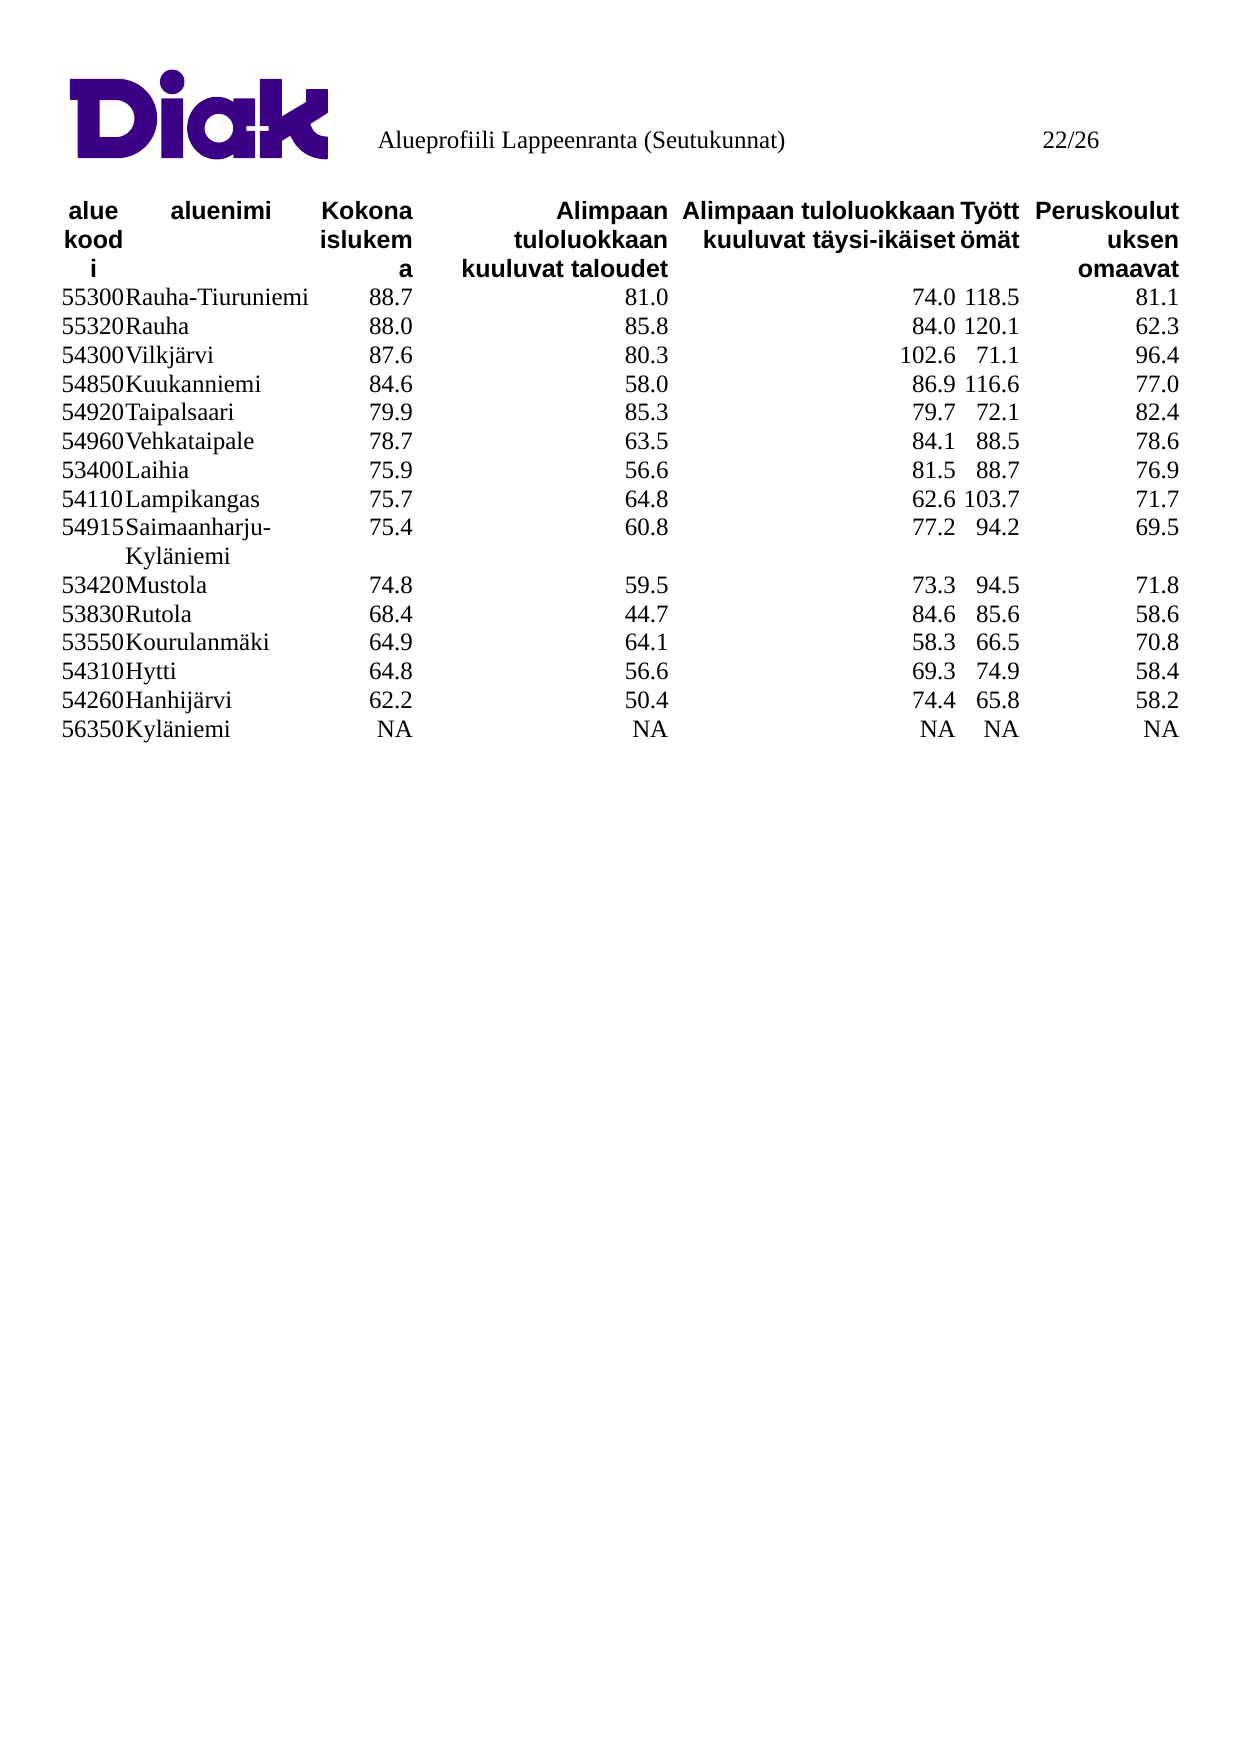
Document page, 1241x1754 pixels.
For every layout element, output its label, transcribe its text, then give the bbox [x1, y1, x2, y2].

table_cell 55300 [61, 283, 125, 311]
table_cell 71.8 [1019, 570, 1179, 599]
table_cell 58.4 [1019, 656, 1179, 685]
table_cell 53830 [61, 599, 125, 627]
table_cell 71.7 [1019, 484, 1179, 512]
table_cell 74.8 [317, 570, 413, 599]
table_cell 78.6 [1019, 426, 1179, 455]
table_cell 58.3 [668, 628, 956, 656]
table_cell 56.6 [413, 656, 668, 685]
table_cell 82.4 [1019, 398, 1179, 426]
table_cell 88.7 [956, 455, 1019, 484]
table_cell 96.4 [1019, 340, 1179, 369]
table_cell 69.3 [668, 656, 956, 685]
table_cell 58.2 [1019, 685, 1179, 714]
table_cell 64.8 [413, 484, 668, 512]
table_cell 58.6 [1019, 599, 1179, 627]
table_cell 62.6 [668, 484, 956, 512]
table_cell 60.8 [413, 513, 668, 570]
table_cell Kyläniemi [125, 714, 317, 742]
table_cell 103.7 [956, 484, 1019, 512]
table_cell 64.9 [317, 628, 413, 656]
table_cell Kourulanmäki [125, 628, 317, 656]
table_cell Vehkataipale [125, 426, 317, 455]
table_cell 84.0 [668, 311, 956, 340]
table_cell 88.5 [956, 426, 1019, 455]
table_cell 64.8 [317, 656, 413, 685]
table_cell 71.1 [956, 340, 1019, 369]
table_cell 62.2 [317, 685, 413, 714]
table_cell 85.8 [413, 311, 668, 340]
table_cell 59.5 [413, 570, 668, 599]
table_cell 44.7 [413, 599, 668, 627]
table_cell 80.3 [413, 340, 668, 369]
table_cell 84.1 [668, 426, 956, 455]
table_cell 85.3 [413, 398, 668, 426]
table_cell 54960 [61, 426, 125, 455]
table_cell 86.9 [668, 369, 956, 397]
table_cell Rauha [125, 311, 317, 340]
table_cell NA [668, 714, 956, 742]
table_cell 77.0 [1019, 369, 1179, 397]
table_cell Hytti [125, 656, 317, 685]
table_cell 58.0 [413, 369, 668, 397]
table_cell 75.4 [317, 513, 413, 570]
table_cell 54850 [61, 369, 125, 397]
table_cell NA [956, 714, 1019, 742]
table_cell 68.4 [317, 599, 413, 627]
table_cell 74.4 [668, 685, 956, 714]
table_cell NA [413, 714, 668, 742]
table_cell 118.5 [956, 283, 1019, 311]
table_cell 74.9 [956, 656, 1019, 685]
table_cell 84.6 [668, 599, 956, 627]
table_cell 70.8 [1019, 628, 1179, 656]
table_cell 64.1 [413, 628, 668, 656]
table_cell 81.5 [668, 455, 956, 484]
table_cell NA [1019, 714, 1179, 742]
table_cell 54915 [61, 513, 125, 570]
table_cell 79.9 [317, 398, 413, 426]
table_cell 88.0 [317, 311, 413, 340]
table_cell 87.6 [317, 340, 413, 369]
table_cell Laihia [125, 455, 317, 484]
table_cell Taipalsaari [125, 398, 317, 426]
table_cell Vilkjärvi [125, 340, 317, 369]
table_cell 84.6 [317, 369, 413, 397]
table_cell 94.2 [956, 513, 1019, 570]
table_cell 75.7 [317, 484, 413, 512]
table_cell 72.1 [956, 398, 1019, 426]
table_header Työttömät [956, 196, 1019, 282]
table_cell 56350 [61, 714, 125, 742]
table_cell 56.6 [413, 455, 668, 484]
table_header aluekoodi [61, 196, 125, 282]
table_cell 79.7 [668, 398, 956, 426]
table_cell 88.7 [317, 283, 413, 311]
table_cell 75.9 [317, 455, 413, 484]
table_cell 53550 [61, 628, 125, 656]
table_cell Kuukanniemi [125, 369, 317, 397]
table_cell NA [317, 714, 413, 742]
table_cell 54310 [61, 656, 125, 685]
table_cell 81.1 [1019, 283, 1179, 311]
table_cell 63.5 [413, 426, 668, 455]
table_cell 77.2 [668, 513, 956, 570]
table_cell 73.3 [668, 570, 956, 599]
table_cell 69.5 [1019, 513, 1179, 570]
table_cell Rauha-Tiuruniemi [125, 283, 317, 311]
table_header Alimpaan tuloluokkaan kuuluvat täysi-ikäiset [668, 196, 956, 282]
table_cell Hanhijärvi [125, 685, 317, 714]
table_cell 116.6 [956, 369, 1019, 397]
table_cell 102.6 [668, 340, 956, 369]
table_cell 50.4 [413, 685, 668, 714]
table_cell 62.3 [1019, 311, 1179, 340]
table_cell Lampikangas [125, 484, 317, 512]
table_cell 94.5 [956, 570, 1019, 599]
table_header Peruskoulutuksen omaavat [1019, 196, 1179, 282]
table_cell 85.6 [956, 599, 1019, 627]
table_cell 65.8 [956, 685, 1019, 714]
table_cell 74.0 [668, 283, 956, 311]
table_cell 54110 [61, 484, 125, 512]
table_cell 54920 [61, 398, 125, 426]
table_cell Mustola [125, 570, 317, 599]
table_cell 54260 [61, 685, 125, 714]
table_cell 81.0 [413, 283, 668, 311]
table_cell 55320 [61, 311, 125, 340]
table_cell 53400 [61, 455, 125, 484]
table_cell 120.1 [956, 311, 1019, 340]
table_header Kokonaislukema [317, 196, 413, 282]
table_cell 54300 [61, 340, 125, 369]
table_cell Saimaanharju-Kyläniemi [125, 513, 317, 570]
table_cell 53420 [61, 570, 125, 599]
table_cell 66.5 [956, 628, 1019, 656]
table_header aluenimi [125, 196, 317, 282]
table_cell Rutola [125, 599, 317, 627]
table_header Alimpaan tuloluokkaan kuuluvat taloudet [413, 196, 668, 282]
table_cell 78.7 [317, 426, 413, 455]
table_cell 76.9 [1019, 455, 1179, 484]
